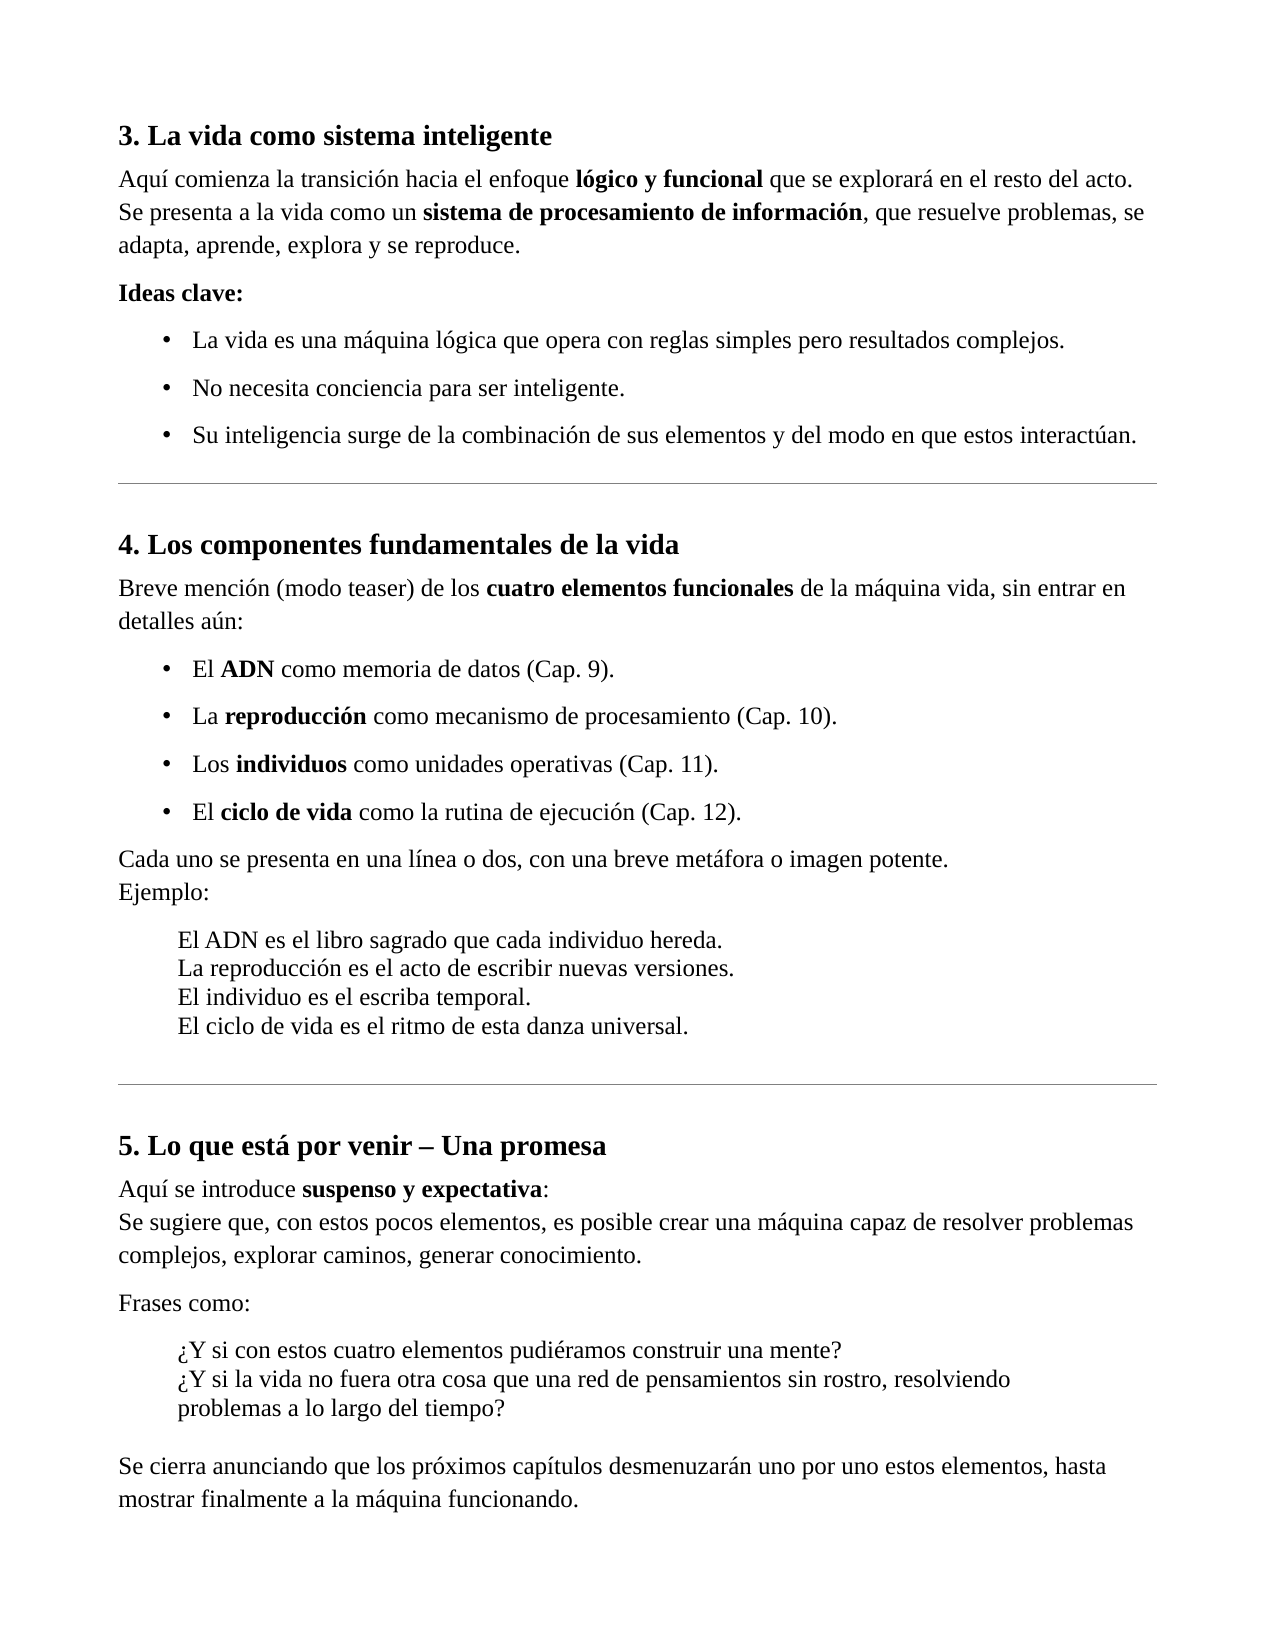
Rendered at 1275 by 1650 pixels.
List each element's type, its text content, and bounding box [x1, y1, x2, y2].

text Se cierra anunciando que los próximos capítulos desmenuzarán uno por uno estos elementos, hasta mostrar finalmente a la máquina funcionando. [118, 1451, 1157, 1513]
list El ADN como memoria de datos (Cap. 9). [162, 654, 1157, 682]
subtitle 3. La vida como sistema inteligente [118, 118, 1157, 152]
text Cada uno se presenta en una línea o dos, con una breve metáfora o imagen potente. Ejemplo: [118, 844, 1157, 906]
list El ciclo de vida como la rutina de ejecución (Cap. 12). [162, 797, 1157, 825]
text Frases como: [118, 1288, 1157, 1317]
list Los individuos como unidades operativas (Cap. 11). [162, 749, 1157, 778]
text Breve mención (modo teaser) de los cuatro elementos funcionales de la máquina vida, sin entrar en detalles aún: [118, 573, 1157, 635]
text ¿Y si con estos cuatro elementos pudiéramos construir una mente? ¿Y si la vida no fuera otra cosa que una red de pensamientos sin rostro, resolviendo problemas a lo largo del tiempo? [177, 1335, 1098, 1422]
text Ideas clave: [118, 278, 1157, 307]
text Aquí comienza la transición hacia el enfoque lógico y funcional que se explorará en el resto del acto. Se presenta a la vida como un sistema de procesamiento de información, que resuelve problemas, se adapta, aprende, explora y se reproduce. [118, 164, 1157, 259]
text Aquí se introduce suspenso y expectativa: Se sugiere que, con estos pocos elementos, es posible crear una máquina capaz de resolver problemas complejos, explorar caminos, generar conocimiento. [118, 1174, 1157, 1269]
list La vida es una máquina lógica que opera con reglas simples pero resultados complejos. [162, 325, 1157, 354]
subtitle 5. Lo que está por venir – Una promesa [118, 1128, 1157, 1162]
subtitle 4. Los componentes fundamentales de la vida [118, 527, 1157, 561]
text El ADN es el libro sagrado que cada individuo hereda. La reproducción es el acto de escribir nuevas versiones. El individuo es el escriba temporal. El ciclo de vida es el ritmo de esta danza universal. [177, 925, 1098, 1040]
list No necesita conciencia para ser inteligente. [162, 373, 1157, 402]
list Su inteligencia surge de la combinación de sus elementos y del modo en que estos interactúan. [162, 421, 1157, 449]
list La reproducción como mecanismo de procesamiento (Cap. 10). [162, 701, 1157, 730]
